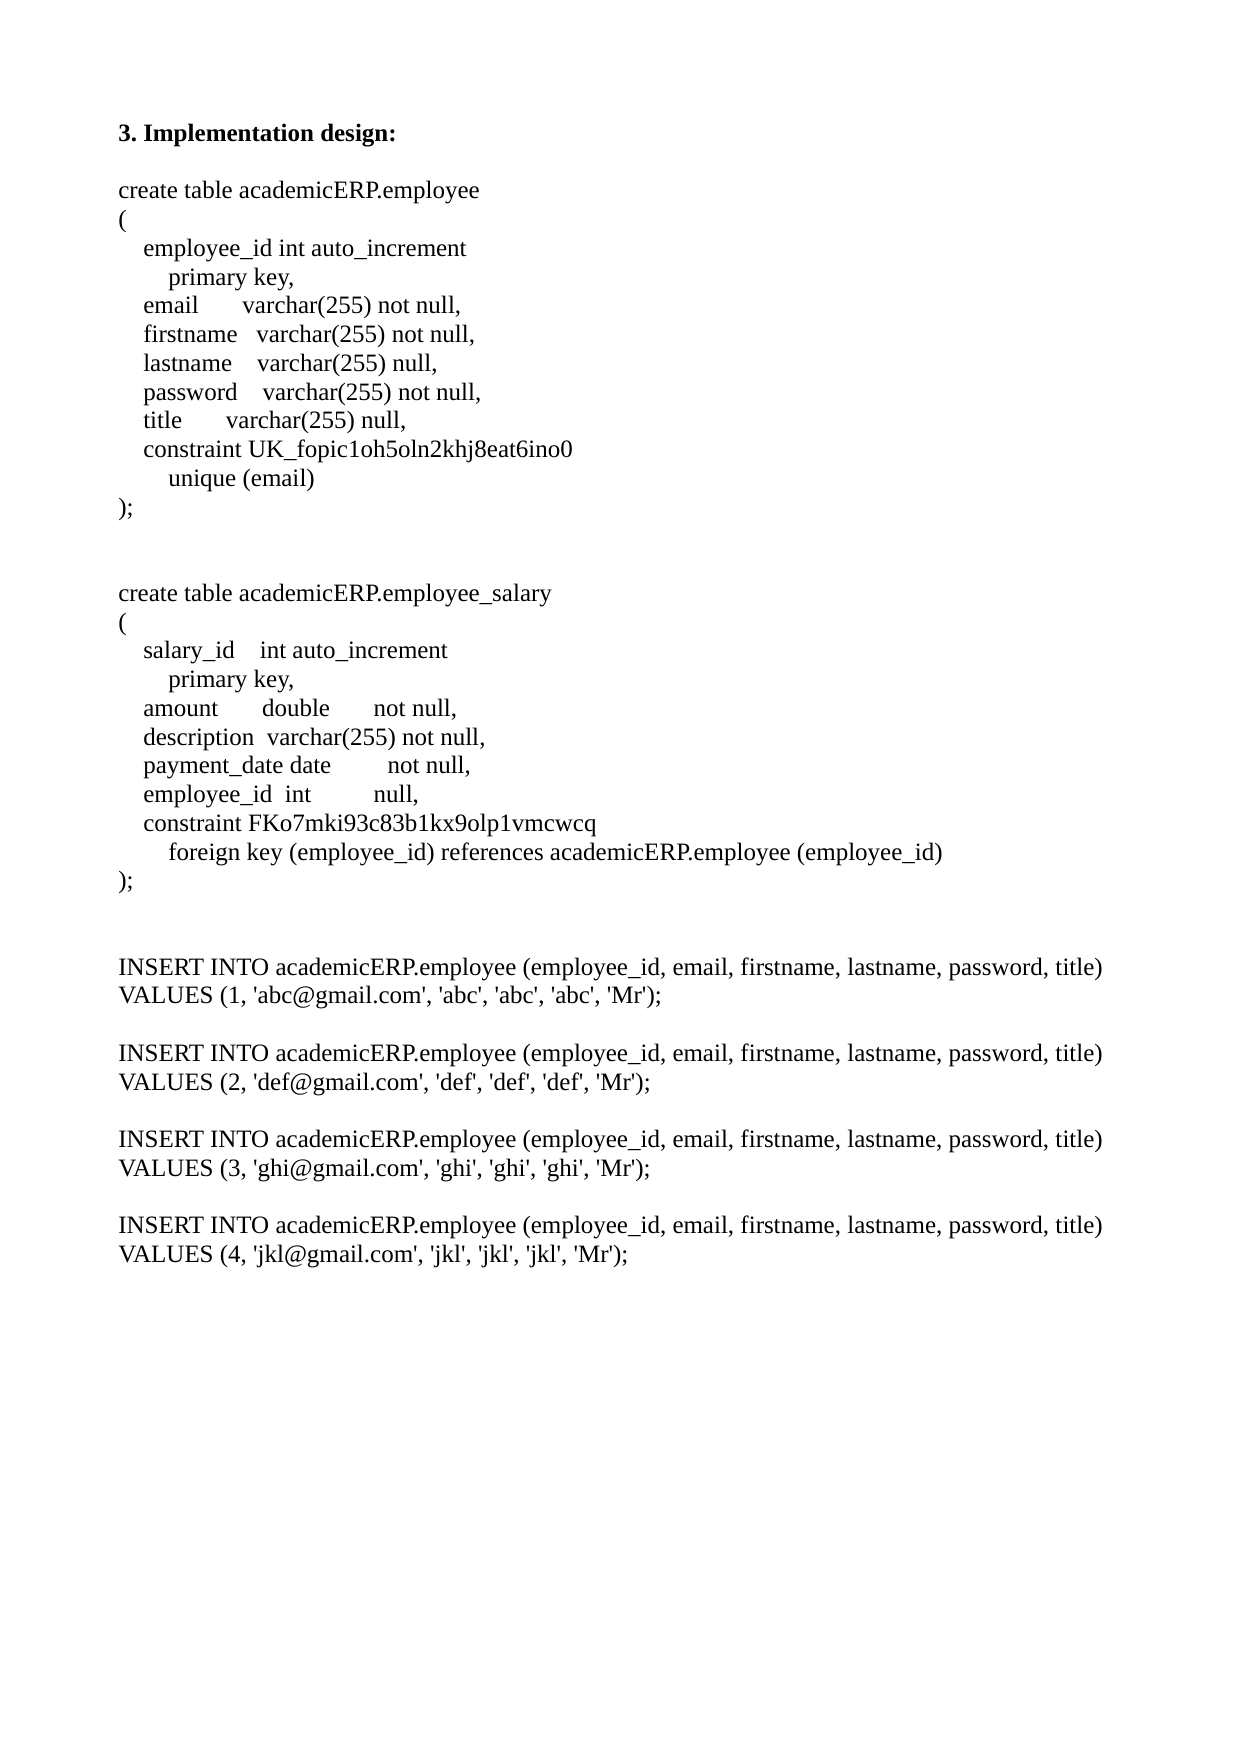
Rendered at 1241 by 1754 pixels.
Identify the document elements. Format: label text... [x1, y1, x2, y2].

text constraint UK_fopic1oh5oln2khj8eat6ino0 [118, 434, 1122, 463]
text description varchar(255) not null, [118, 722, 1122, 751]
text salary_id int auto_increment [118, 636, 1122, 664]
text password varchar(255) not null, [118, 377, 1122, 406]
text ( [118, 607, 1122, 636]
text ); [118, 492, 1122, 521]
text lastname varchar(255) null, [118, 348, 1122, 377]
text primary key, [118, 664, 1122, 693]
text create table academicERP.employee [118, 176, 1122, 204]
text ( [118, 204, 1122, 233]
text title varchar(255) null, [118, 406, 1122, 434]
text email varchar(255) not null, [118, 291, 1122, 319]
text ); [118, 866, 1122, 894]
text primary key, [118, 262, 1122, 291]
text foreign key (employee_id) references academicERP.employee (employee_id) [118, 837, 1122, 866]
text INSERT INTO academicERP.employee (employee_id, email, firstname, lastname, password, title) VALUES (1, 'abc@gmail.com', 'abc', 'abc', 'abc', 'Mr'); [118, 952, 1122, 1009]
text employee_id int auto_increment [118, 233, 1122, 262]
text amount double not null, [118, 693, 1122, 722]
text INSERT INTO academicERP.employee (employee_id, email, firstname, lastname, password, title) VALUES (4, 'jkl@gmail.com', 'jkl', 'jkl', 'jkl', 'Mr'); [118, 1211, 1122, 1268]
text unique (email) [118, 463, 1122, 492]
text payment_date date not null, [118, 751, 1122, 779]
text firstname varchar(255) not null, [118, 319, 1122, 348]
text INSERT INTO academicERP.employee (employee_id, email, firstname, lastname, password, title) VALUES (2, 'def@gmail.com', 'def', 'def', 'def', 'Mr'); [118, 1038, 1122, 1096]
text 3. Implementation design: [118, 118, 1122, 147]
text employee_id int null, [118, 779, 1122, 808]
text create table academicERP.employee_salary [118, 578, 1122, 607]
text constraint FKo7mki93c83b1kx9olp1vmcwcq [118, 808, 1122, 837]
text INSERT INTO academicERP.employee (employee_id, email, firstname, lastname, password, title) VALUES (3, 'ghi@gmail.com', 'ghi', 'ghi', 'ghi', 'Mr'); [118, 1124, 1122, 1182]
